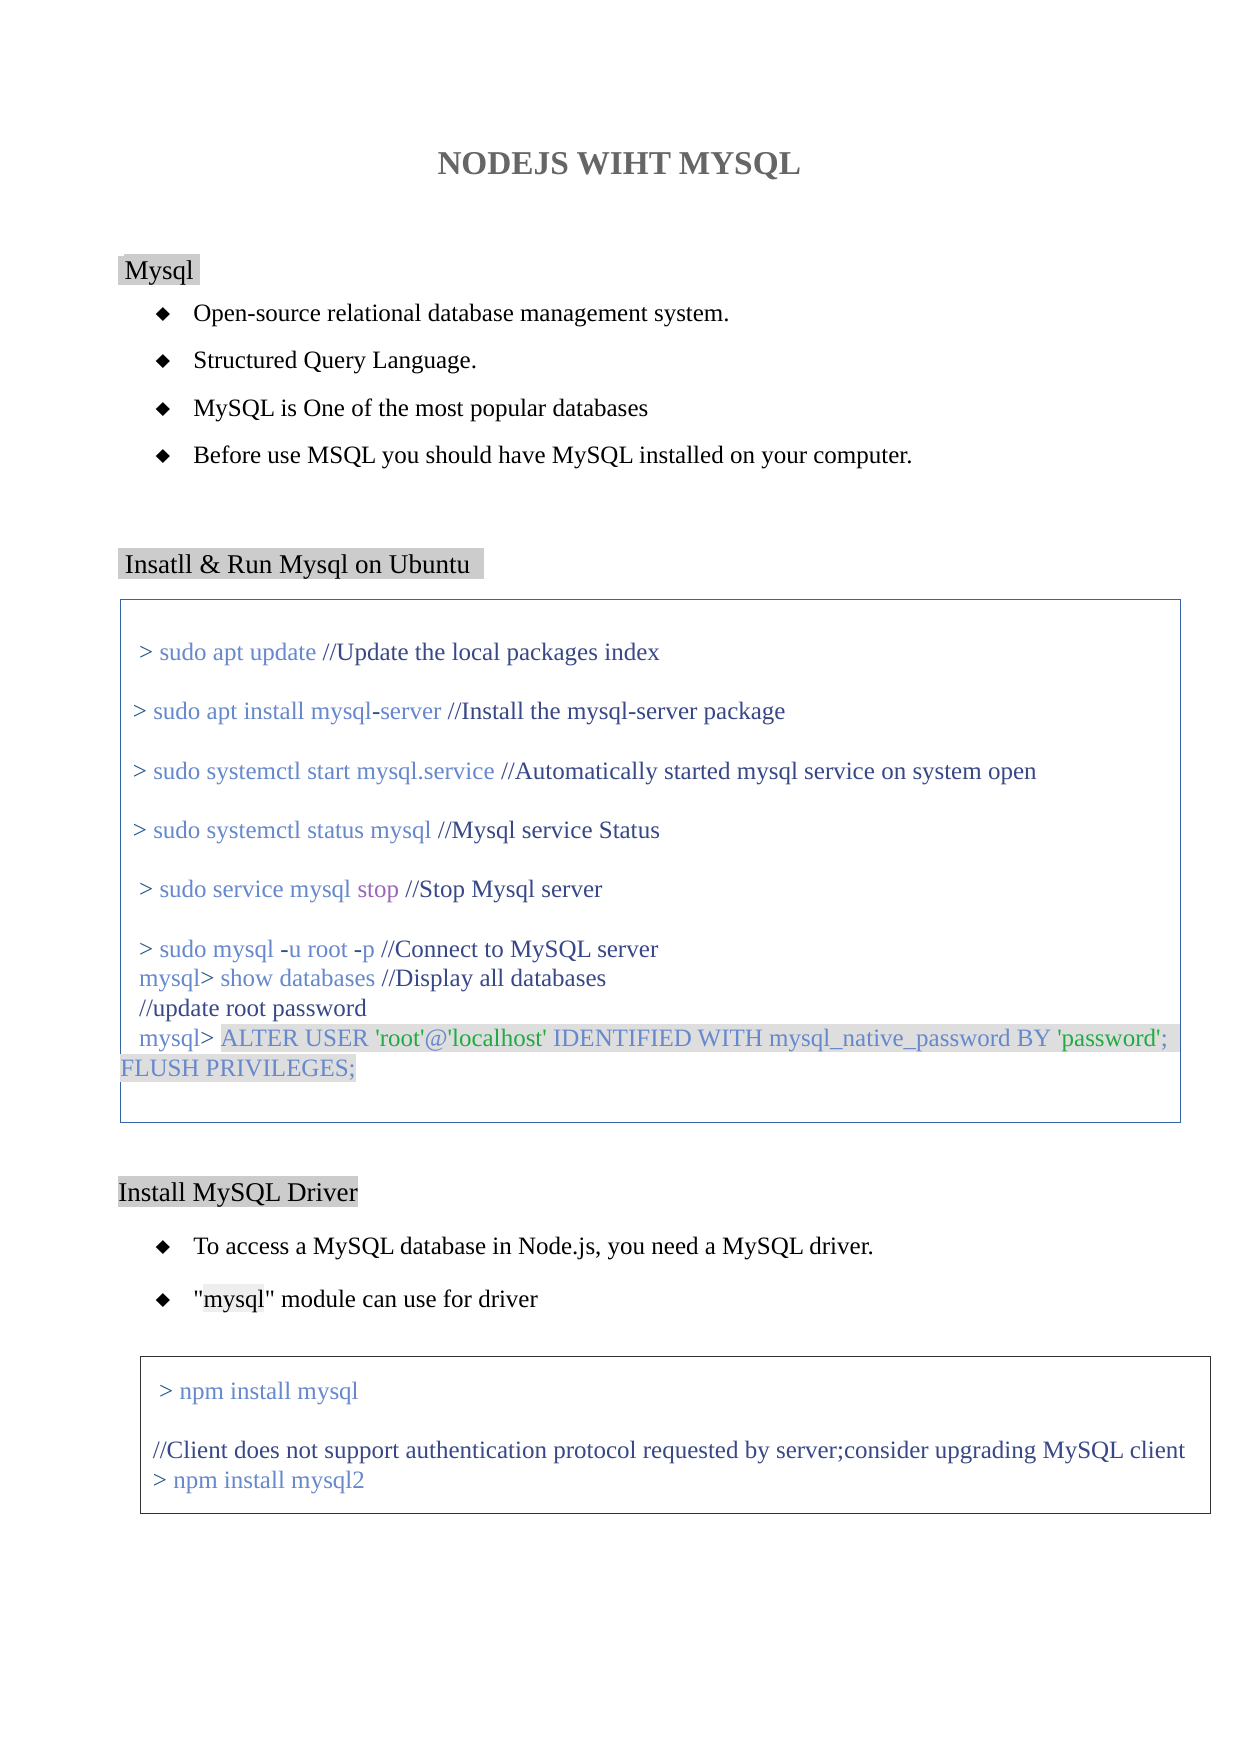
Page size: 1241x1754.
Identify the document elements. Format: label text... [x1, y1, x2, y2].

list MySQL is One of the most popular databases [156, 393, 1123, 422]
list Structured Query Language. [156, 345, 1123, 374]
subtitle Mysql [118, 254, 1123, 285]
list Before use MSQL you should have MySQL installed on your computer. [156, 441, 1123, 469]
subtitle 🌟 NODEJS WIHT MYSQL 🌟 [118, 143, 1123, 181]
list To access a MySQL database in Node.js, you need a MySQL driver. [156, 1231, 1123, 1260]
subtitle Install MySQL Driver [118, 1176, 1123, 1207]
list Open-source relational database management system. [156, 298, 1123, 326]
list "mysql" module can use for driver [156, 1284, 1123, 1312]
subtitle Insatll & Run Mysql on Ubuntu [118, 548, 1123, 579]
